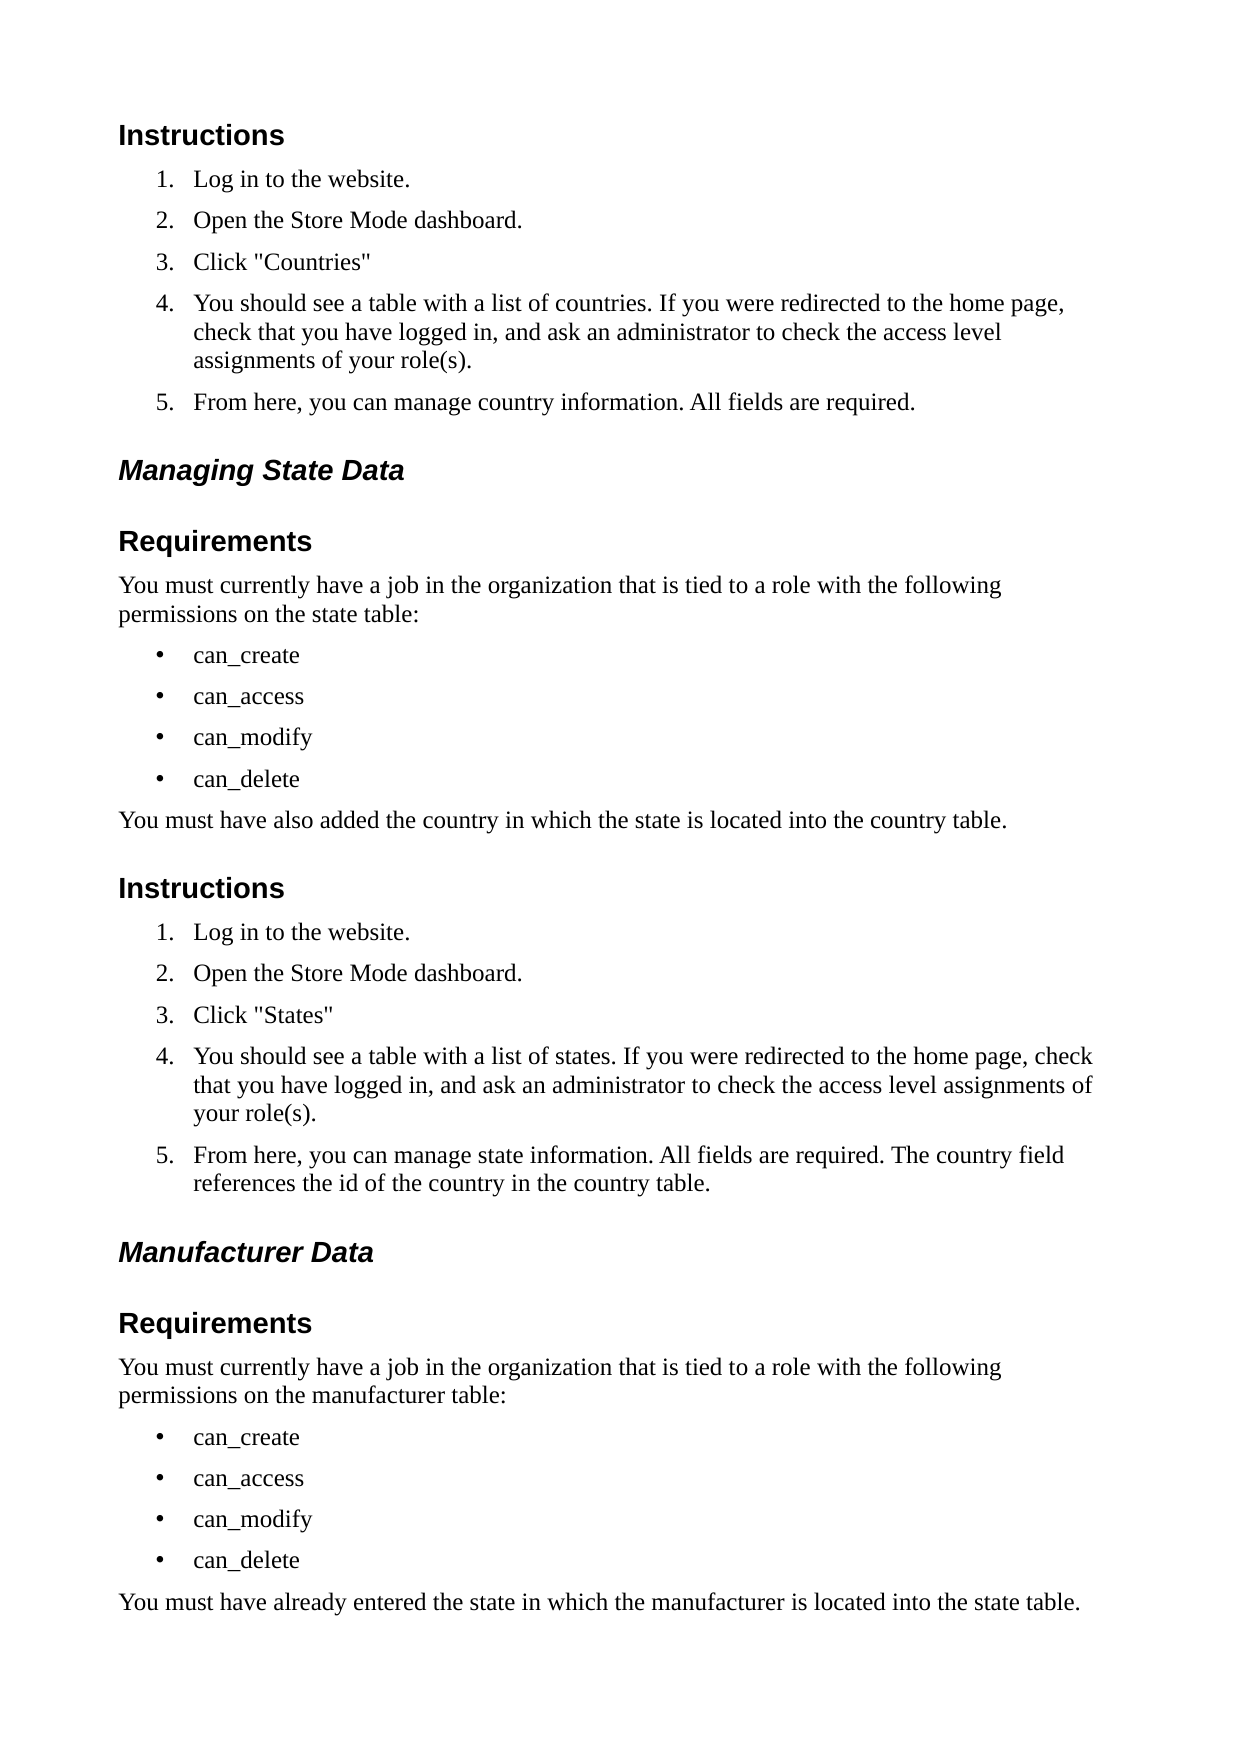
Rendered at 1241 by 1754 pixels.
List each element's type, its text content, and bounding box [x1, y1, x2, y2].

list can_create [156, 640, 1122, 669]
text You must have already entered the state in which the manufacturer is located into the state table. [118, 1587, 1122, 1616]
text You must have also added the country in which the state is located into the country table. [118, 805, 1122, 834]
list You should see a table with a list of countries. If you were redirected to the home page, check that you have logged in, and ask an administrator to check the access level assignments of your role(s). [156, 288, 1122, 374]
list Open the Store Mode dashboard. [156, 205, 1122, 234]
subtitle Manufacturer Data [118, 1235, 1122, 1268]
subtitle Instructions [118, 118, 1122, 152]
subtitle Requirements [118, 524, 1122, 557]
list From here, you can manage country information. All fields are required. [156, 387, 1122, 415]
subtitle Managing State Data [118, 453, 1122, 486]
list can_modify [156, 1504, 1122, 1533]
list Log in to the website. [156, 164, 1122, 193]
list Open the Store Mode dashboard. [156, 958, 1122, 987]
subtitle Instructions [118, 871, 1122, 905]
list You should see a table with a list of states. If you were redirected to the home page, check that you have logged in, and ask an administrator to check the access level assignments of your role(s). [156, 1041, 1122, 1127]
text You must currently have a job in the organization that is tied to a role with the following permissions on the manufacturer table: [118, 1352, 1122, 1409]
subtitle Requirements [118, 1306, 1122, 1339]
list Log in to the website. [156, 917, 1122, 946]
list can_delete [156, 1546, 1122, 1574]
list can_access [156, 1463, 1122, 1492]
text You must currently have a job in the organization that is tied to a role with the following permissions on the state table: [118, 570, 1122, 627]
list can_access [156, 681, 1122, 710]
list Click "Countries" [156, 247, 1122, 275]
list can_create [156, 1422, 1122, 1451]
list can_delete [156, 764, 1122, 792]
list Click "States" [156, 1000, 1122, 1028]
list From here, you can manage state information. All fields are required. The country field references the id of the country in the country table. [156, 1140, 1122, 1197]
list can_modify [156, 722, 1122, 751]
